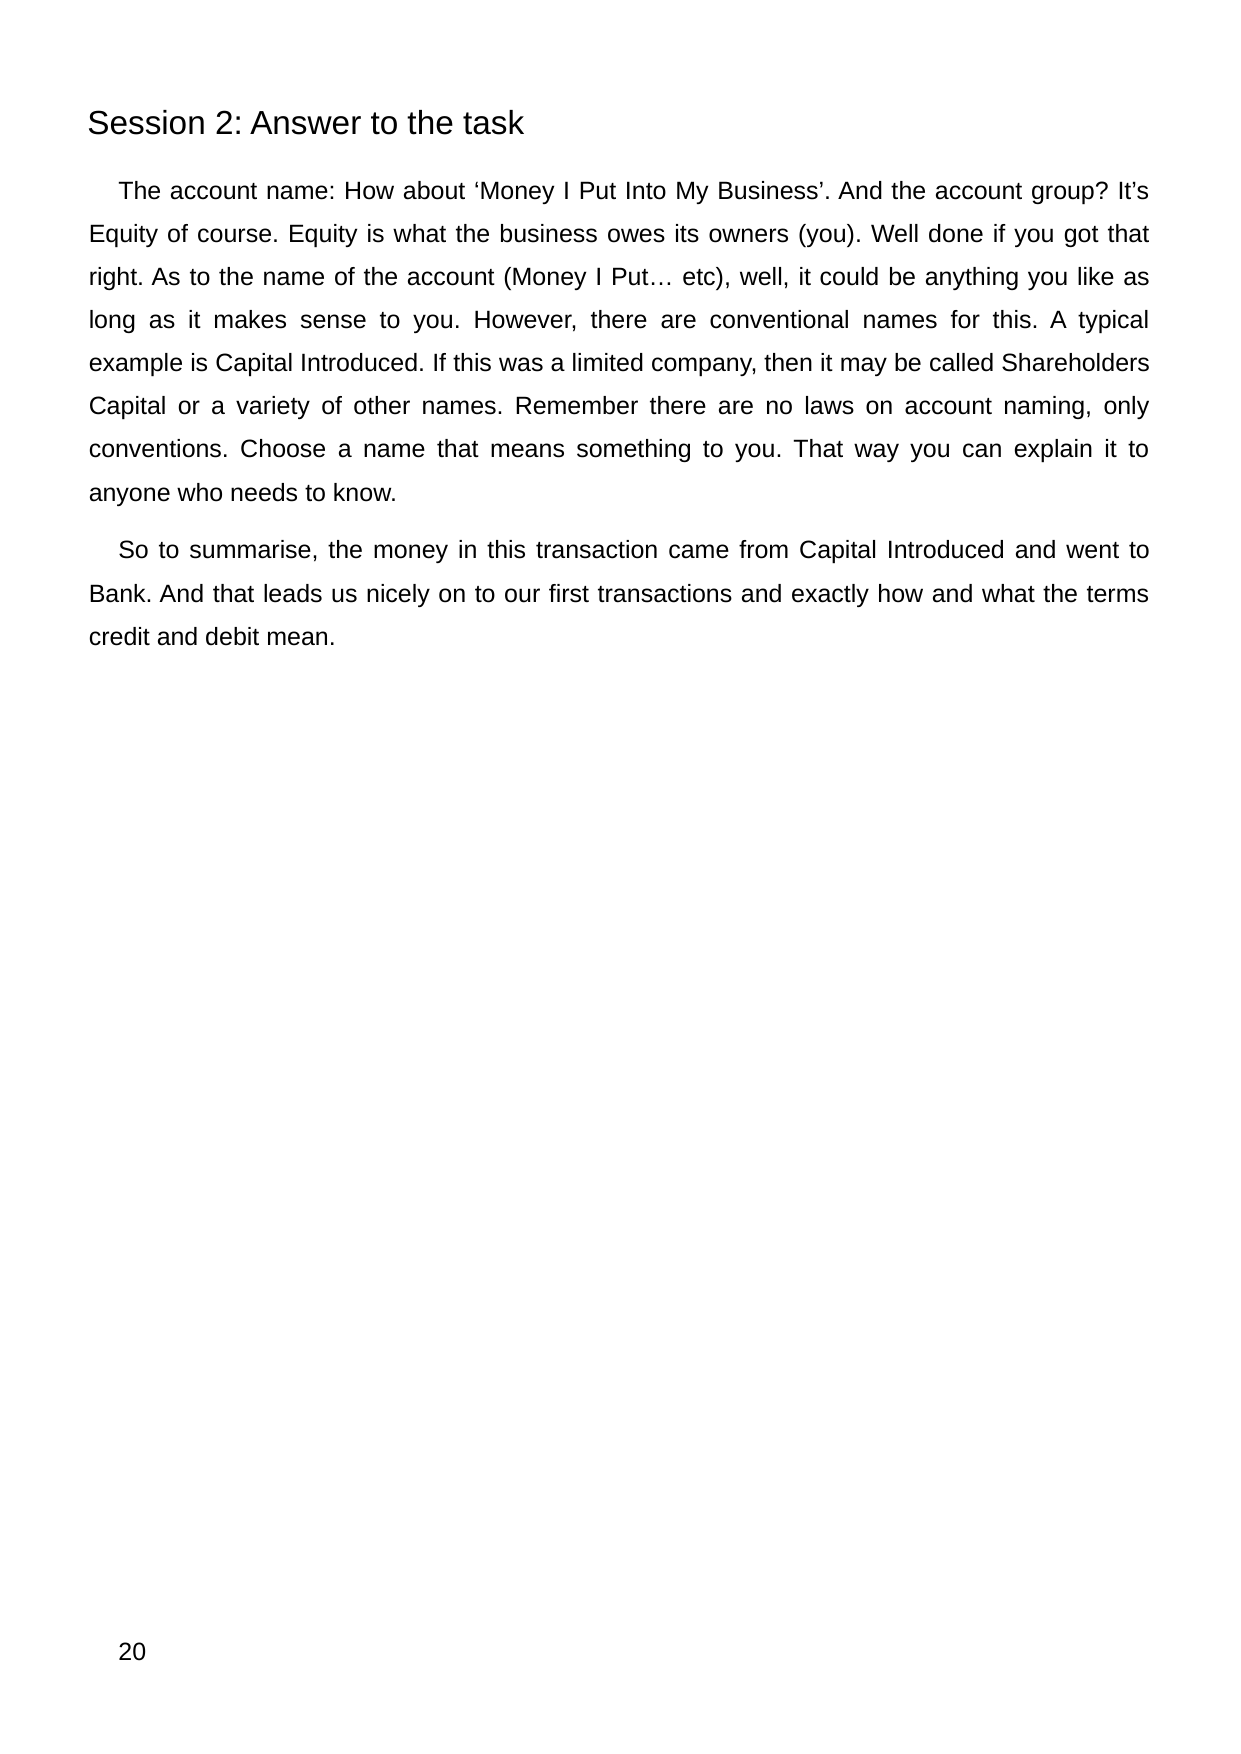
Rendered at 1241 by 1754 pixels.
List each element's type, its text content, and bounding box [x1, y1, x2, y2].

text So to summarise, the money in this transaction came from Capital Introduced and went to Bank. And that leads us nicely on to our first transactions and exactly how and what the terms credit and debit mean. [88, 536, 1152, 651]
text Session 2: Answer to the task [87, 103, 1152, 142]
text The account name: How about ‘Money I Put Into My Business’. And the account group? It’s Equity of course. Equity is what the business owes its owners (you). Well done if you got that right. As to the name of the account (Money I Put… etc), well, it could be anything you like as long as it makes sense to you. However, there are conventional names for this. A typical example is Capital Introduced. If this was a limited company, then it may be called Shareholders Capital or a variety of other names. Remember there are no laws on account naming, only conventions. Choose a name that means something to you. That way you can explain it to anyone who needs to know. [88, 176, 1152, 506]
